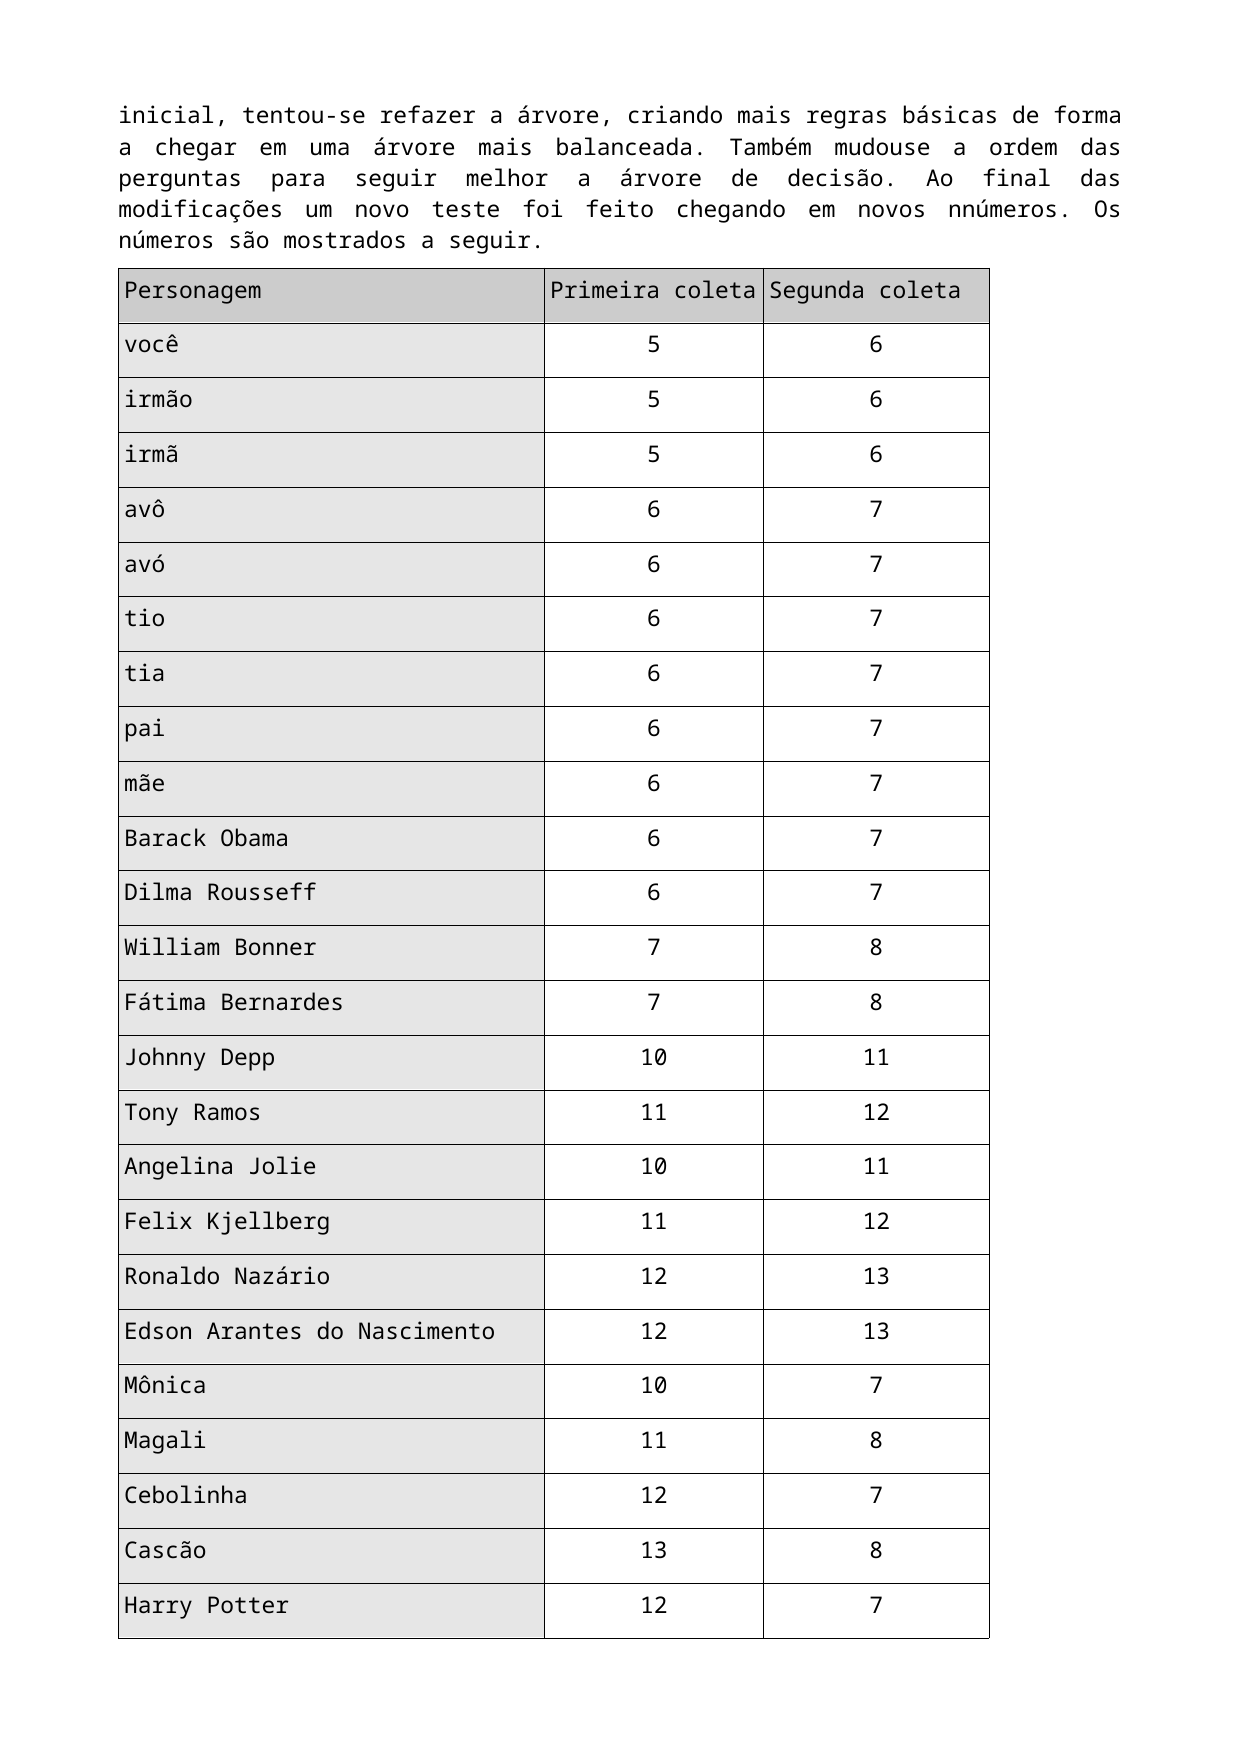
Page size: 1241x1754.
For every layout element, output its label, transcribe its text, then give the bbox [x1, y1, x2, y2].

table_cell 8 [764, 981, 989, 1035]
table_cell Felix Kjellberg [119, 1200, 544, 1254]
table_cell avô [119, 488, 544, 542]
table_cell 6 [545, 543, 763, 596]
table_cell 7 [764, 1365, 989, 1418]
table_cell Angelina Jolie [119, 1145, 544, 1199]
table_cell 6 [545, 871, 763, 925]
table_cell 6 [764, 378, 989, 432]
table_cell avó [119, 543, 544, 596]
table_cell Fátima Bernardes [119, 981, 544, 1035]
table_cell 6 [545, 707, 763, 761]
table_cell 7 [764, 707, 989, 761]
table_cell você [119, 324, 544, 377]
table_cell 5 [545, 433, 763, 487]
table_cell mãe [119, 762, 544, 816]
table_cell Ronaldo Nazário [119, 1255, 544, 1309]
table_cell 11 [545, 1200, 763, 1254]
table_cell 6 [545, 817, 763, 870]
table_cell 12 [545, 1255, 763, 1309]
table_cell 12 [764, 1091, 989, 1144]
table_cell tio [119, 597, 544, 651]
table_cell 7 [764, 1584, 989, 1637]
table_header Primeira coleta [545, 269, 763, 322]
table_cell 10 [545, 1145, 763, 1199]
table_cell 7 [764, 488, 989, 542]
table_cell 12 [545, 1474, 763, 1528]
table_cell Johnny Depp [119, 1036, 544, 1089]
table_cell 7 [764, 871, 989, 925]
table_cell 10 [545, 1365, 763, 1418]
table_cell 12 [764, 1200, 989, 1254]
table_cell 12 [545, 1584, 763, 1637]
table_cell 13 [764, 1255, 989, 1309]
table_cell 13 [764, 1310, 989, 1363]
table_cell Barack Obama [119, 817, 544, 870]
table_cell Magali [119, 1419, 544, 1473]
table_cell 6 [764, 324, 989, 377]
table_cell 6 [545, 488, 763, 542]
table_cell 13 [545, 1529, 763, 1583]
table_cell 7 [545, 981, 763, 1035]
table_cell Edson Arantes do Nascimento [119, 1310, 544, 1363]
table_cell 6 [545, 762, 763, 816]
table_cell 8 [764, 1419, 989, 1473]
table_cell 6 [764, 433, 989, 487]
table_cell Tony Ramos [119, 1091, 544, 1144]
table_cell 6 [545, 597, 763, 651]
table_cell tia [119, 652, 544, 706]
table_cell 5 [545, 324, 763, 377]
table_cell Mônica [119, 1365, 544, 1418]
table_cell irmão [119, 378, 544, 432]
table_cell 10 [545, 1036, 763, 1089]
table_cell 7 [764, 543, 989, 596]
table_cell Cascão [119, 1529, 544, 1583]
table_cell 11 [764, 1036, 989, 1089]
table_cell 12 [545, 1310, 763, 1363]
table_cell Dilma Rousseff [119, 871, 544, 925]
table_cell 8 [764, 1529, 989, 1583]
table_cell 6 [545, 652, 763, 706]
table_cell 7 [764, 762, 989, 816]
table_header Personagem [119, 269, 544, 322]
table_cell William Bonner [119, 926, 544, 980]
table_cell irmã [119, 433, 544, 487]
table_cell 11 [545, 1091, 763, 1144]
table_cell 11 [545, 1419, 763, 1473]
table_cell 7 [764, 1474, 989, 1528]
table_cell 7 [764, 597, 989, 651]
table_cell Harry Potter [119, 1584, 544, 1637]
table_cell 5 [545, 378, 763, 432]
table_header Segunda coleta [764, 269, 989, 322]
table_cell 7 [545, 926, 763, 980]
table_cell 7 [764, 652, 989, 706]
table_cell pai [119, 707, 544, 761]
text inicial, tentou-se refazer a árvore, criando mais regras básicas de forma a chegar em uma árvore mais balanceada. Também mudouse a ordem das perguntas para seguir melhor a árvore de decisão. Ao final das modificações um novo teste foi feito chegando em novos nnúmeros. Os números são mostrados a seguir. [118, 99, 1122, 256]
table_cell 8 [764, 926, 989, 980]
table_cell 7 [764, 817, 989, 870]
table_cell Cebolinha [119, 1474, 544, 1528]
table_cell 11 [764, 1145, 989, 1199]
